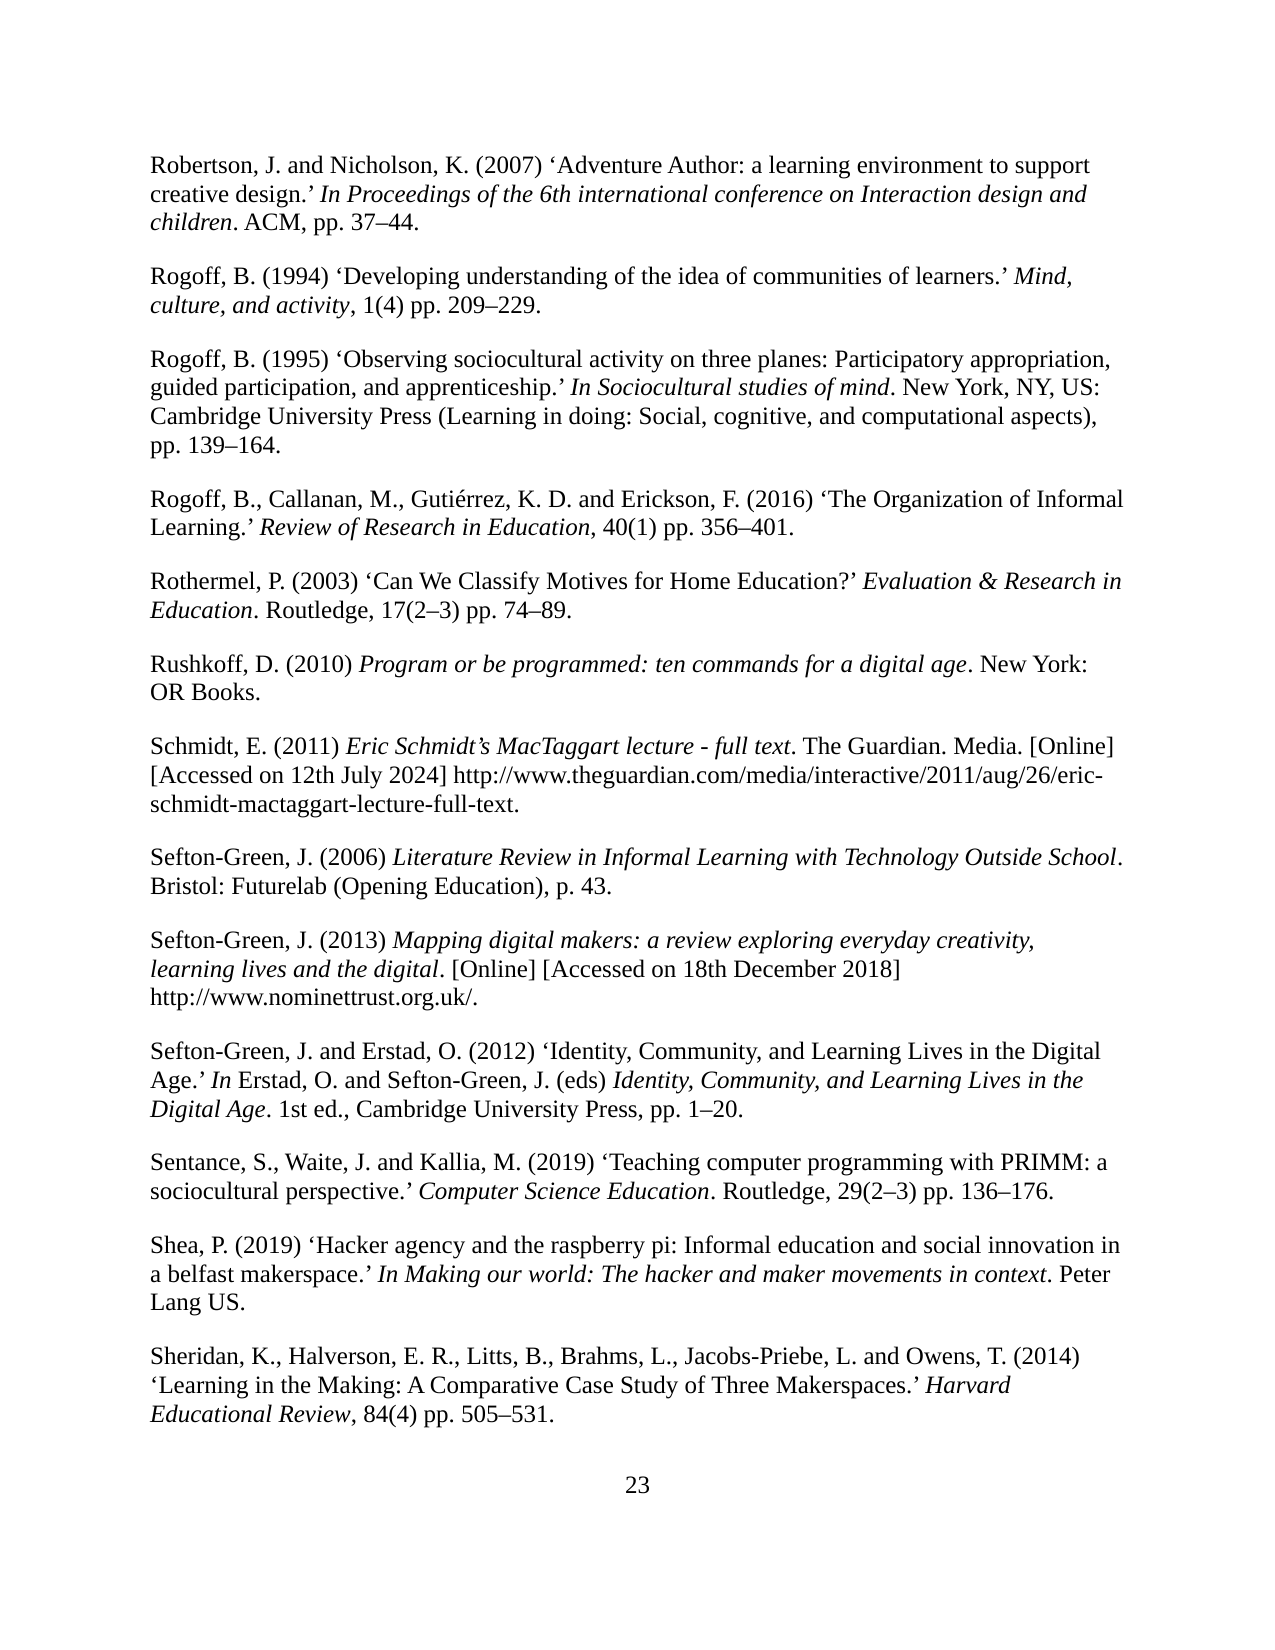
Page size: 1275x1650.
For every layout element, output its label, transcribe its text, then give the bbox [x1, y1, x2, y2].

text Rushkoff, D. (2010) Program or be programmed: ten commands for a digital age. New York: OR Books. [150, 649, 1125, 706]
text Rogoff, B. (1994) ‘Developing understanding of the idea of communities of learners.’ Mind, culture, and activity, 1(4) pp. 209–229. [150, 261, 1125, 319]
text Sentance, S., Waite, J. and Kallia, M. (2019) ‘Teaching computer programming with PRIMM: a sociocultural perspective.’ Computer Science Education. Routledge, 29(2–3) pp. 136–176. [150, 1147, 1125, 1205]
text Rogoff, B. (1995) ‘Observing sociocultural activity on three planes: Participatory appropriation, guided participation, and apprenticeship.’ In Sociocultural studies of mind. New York, NY, US: Cambridge University Press (Learning in doing: Social, cognitive, and computational aspects), pp. 139–164. [150, 344, 1125, 459]
text Rothermel, P. (2003) ‘Can We Classify Motives for Home Education?’ Evaluation & Research in Education. Routledge, 17(2–3) pp. 74–89. [150, 566, 1125, 624]
text Rogoff, B., Callanan, M., Gutiérrez, K. D. and Erickson, F. (2016) ‘The Organization of Informal Learning.’ Review of Research in Education, 40(1) pp. 356–401. [150, 484, 1125, 541]
text Sefton-Green, J. and Erstad, O. (2012) ‘Identity, Community, and Learning Lives in the Digital Age.’ In Erstad, O. and Sefton-Green, J. (eds) Identity, Community, and Learning Lives in the Digital Age. 1st ed., Cambridge University Press, pp. 1–20. [150, 1036, 1125, 1122]
text Sefton-Green, J. (2013) Mapping digital makers: a review exploring everyday creativity, learning lives and the digital. [Online] [Accessed on 18th December 2018] http://www.nominettrust.org.uk/. [150, 925, 1125, 1011]
text Sefton-Green, J. (2006) Literature Review in Informal Learning with Technology Outside School. Bristol: Futurelab (Opening Education), p. 43. [150, 842, 1125, 900]
text Robertson, J. and Nicholson, K. (2007) ‘Adventure Author: a learning environment to support creative design.’ In Proceedings of the 6th international conference on Interaction design and children. ACM, pp. 37–44. [150, 150, 1125, 236]
text Schmidt, E. (2011) Eric Schmidt’s MacTaggart lecture - full text. The Guardian. Media. [Online] [Accessed on 12th July 2024] http://www.theguardian.com/media/interactive/2011/aug/26/eric-schmidt-mactaggart-lecture-full-text. [150, 731, 1125, 817]
text Sheridan, K., Halverson, E. R., Litts, B., Brahms, L., Jacobs-Priebe, L. and Owens, T. (2014) ‘Learning in the Making: A Comparative Case Study of Three Makerspaces.’ Harvard Educational Review, 84(4) pp. 505–531. [150, 1341, 1125, 1427]
text Shea, P. (2019) ‘Hacker agency and the raspberry pi: Informal education and social innovation in a belfast makerspace.’ In Making our world: The hacker and maker movements in context. Peter Lang US. [150, 1230, 1125, 1316]
